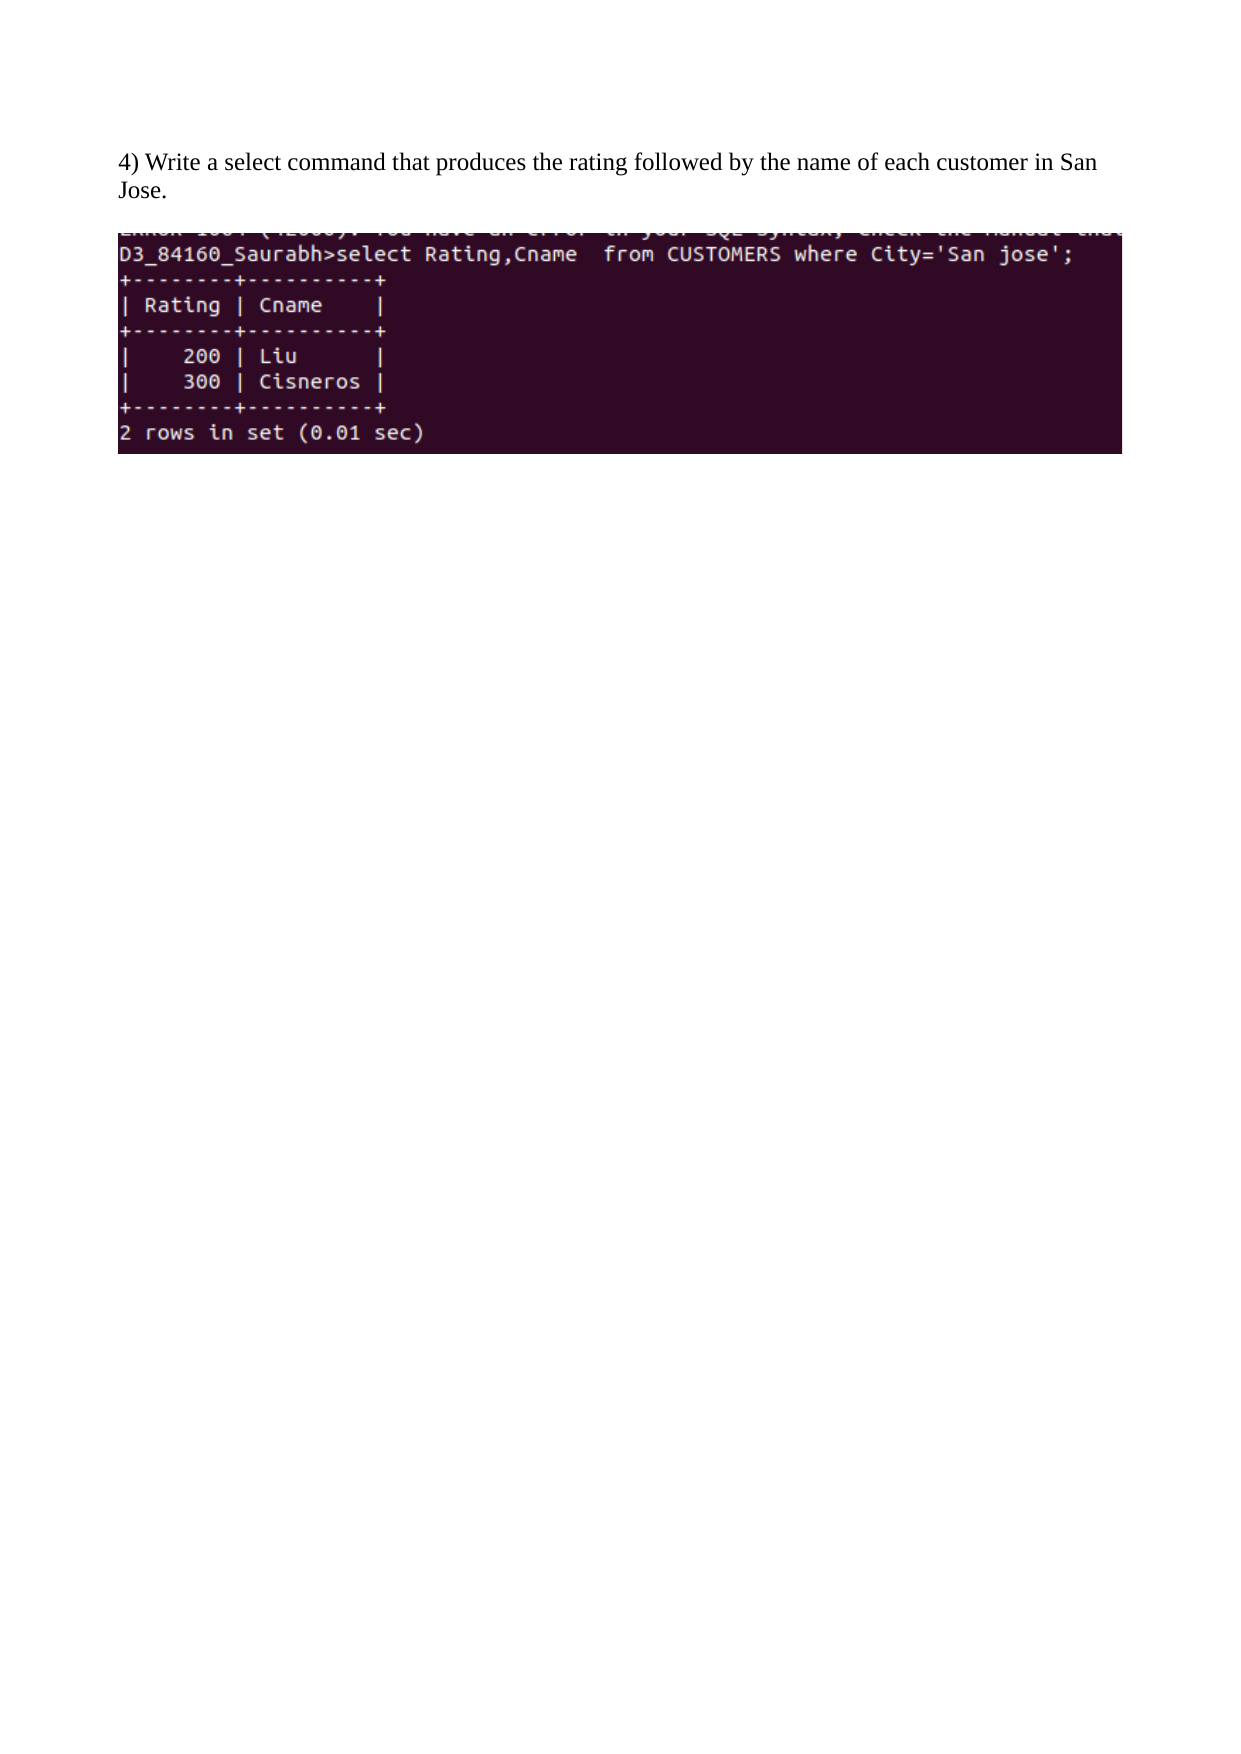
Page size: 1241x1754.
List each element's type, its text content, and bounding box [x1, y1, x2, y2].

text 4) Write a select command that produces the rating followed by the name of each customer in San Jose. [118, 147, 1122, 204]
picture [118, 233, 1123, 454]
